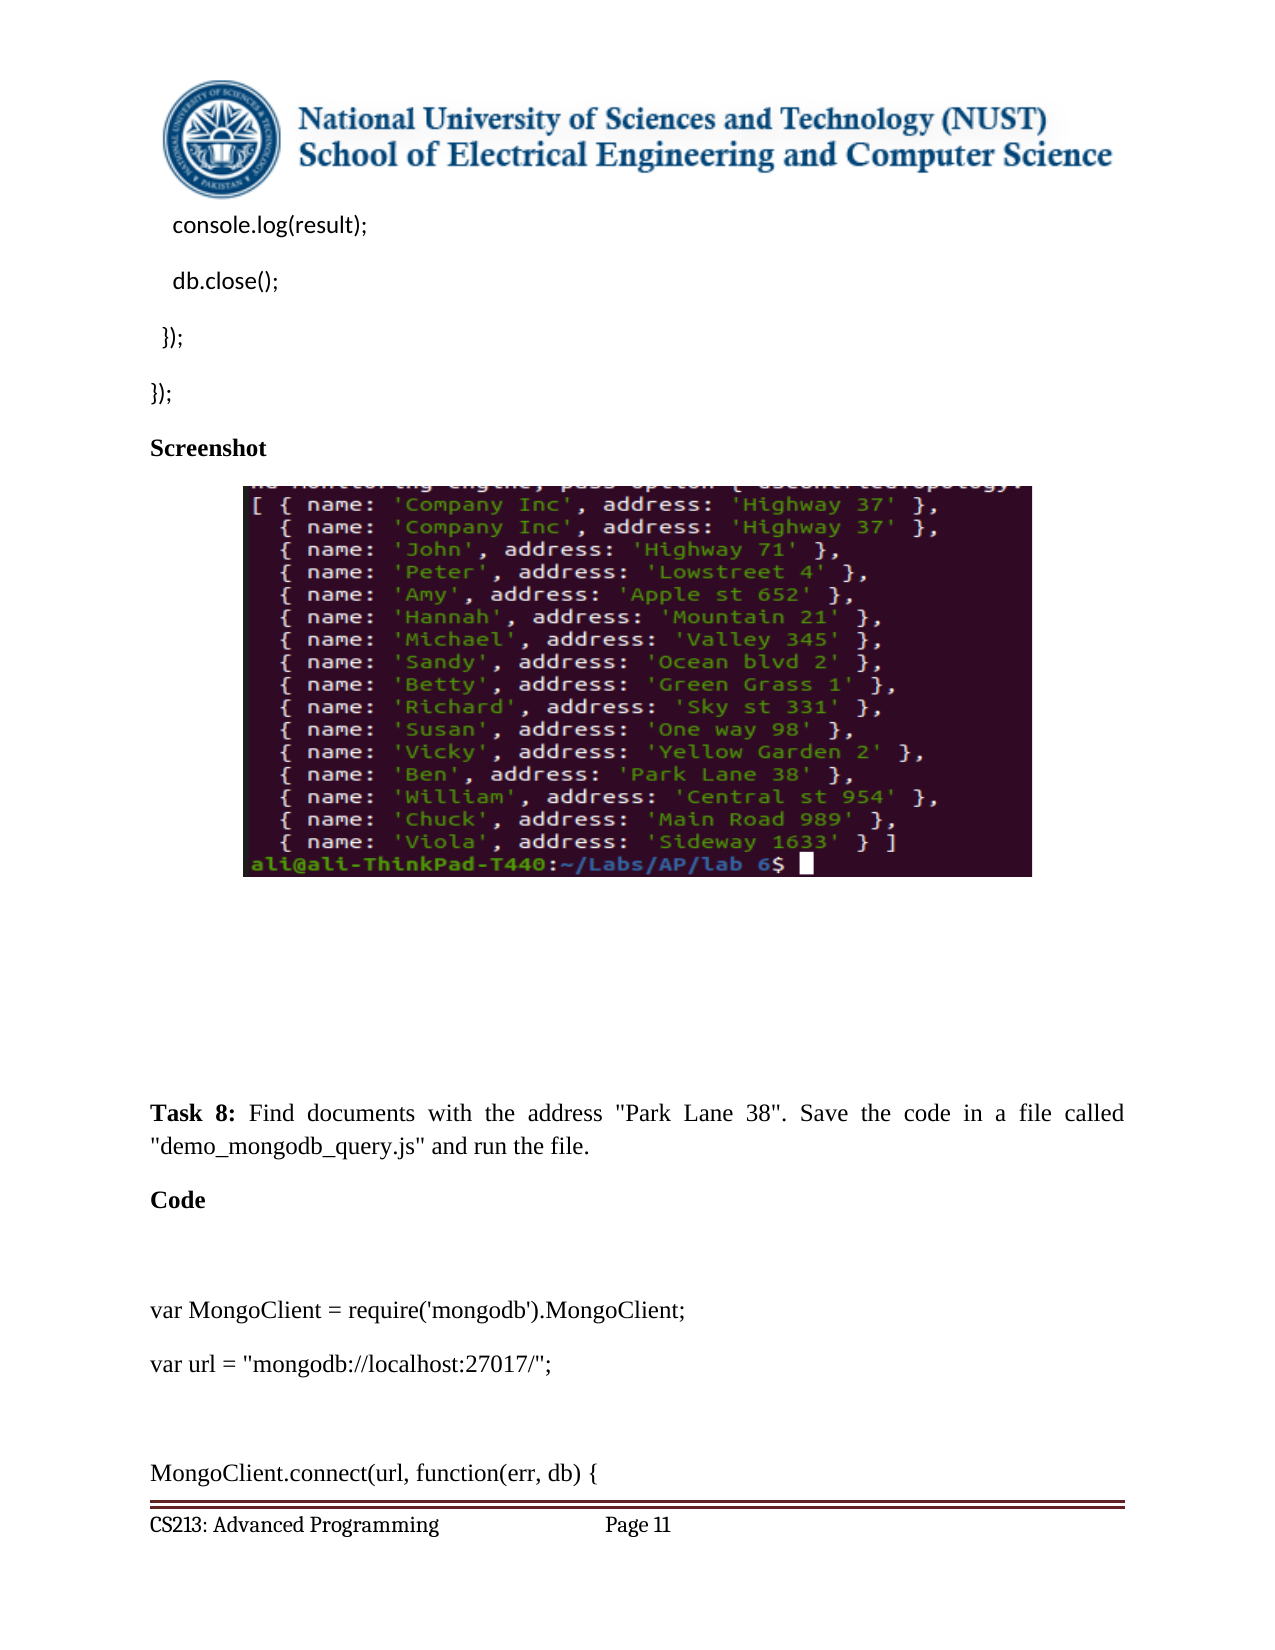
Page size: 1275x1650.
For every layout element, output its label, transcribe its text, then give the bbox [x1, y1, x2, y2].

list var url = "mongodb://localhost:27017/"; [150, 1349, 1125, 1377]
list var MongoClient = require('mongodb').MongoClient; [150, 1295, 1125, 1323]
list }); [150, 377, 1125, 407]
list }); [150, 321, 1125, 352]
list console.log(result); [150, 210, 1125, 240]
list Code [150, 1185, 1125, 1214]
text Task 8: Find documents with the address "Park Lane 38". Save the code in a file called "demo_mongodb_query.js" and run the file. [150, 1098, 1125, 1160]
list MongoClient.connect(url, function(err, db) { [150, 1458, 1125, 1487]
list Screenshot [150, 433, 1125, 461]
list db.close(); [150, 265, 1125, 296]
